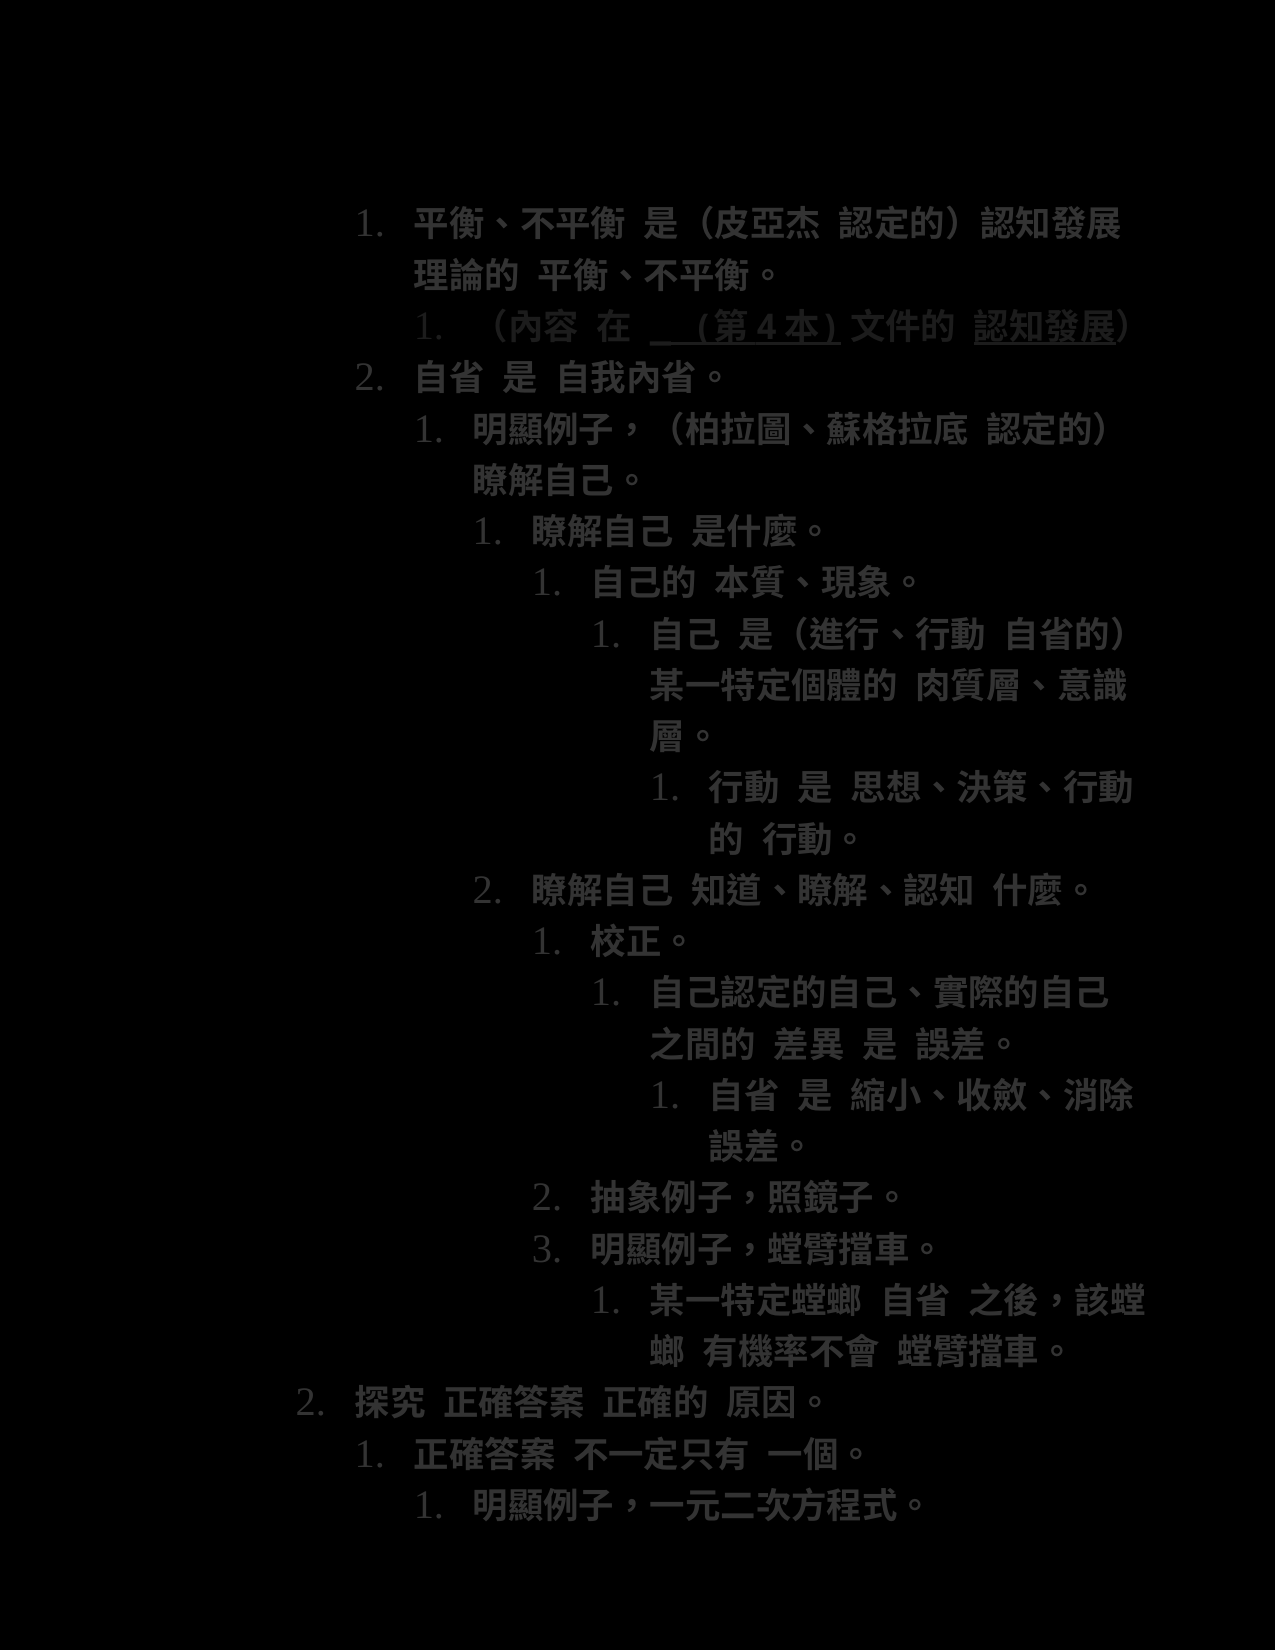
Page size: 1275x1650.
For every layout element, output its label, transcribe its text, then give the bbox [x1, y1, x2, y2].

list 校正。 [532, 913, 1157, 965]
list 自己認定的自己、實際的自己 之間的 差異 是 誤差。 [591, 965, 1157, 1067]
list 自省 是 自我內省。 [354, 350, 1157, 401]
list 某一特定螳螂 自省 之後，該螳螂 有機率不會 螳臂擋車。 [591, 1272, 1157, 1375]
list 探究 正確答案 正確的 原因。 [295, 1375, 1157, 1426]
list 自省 是 縮小、收斂、消除 誤差。 [649, 1067, 1157, 1170]
list 正確答案 不一定只有 一個。 [354, 1426, 1157, 1477]
list 抽象例子，照鏡子。 [532, 1170, 1157, 1221]
list 自己 是（進行、行動 自省的）某一特定個體的 肉質層、意識層。 [591, 606, 1157, 760]
list 平衡、不平衡 是（皮亞杰 認定的）認知發展理論的 平衡、不平衡。 [354, 196, 1157, 298]
list 明顯例子，（柏拉圖、蘇格拉底 認定的）瞭解自己。 [413, 401, 1157, 503]
list 瞭解自己 是什麼。 [472, 503, 1157, 555]
list 自己的 本質、現象。 [532, 555, 1157, 606]
list 行動 是 思想、決策、行動 的 行動。 [649, 760, 1157, 862]
list （內容 在 _ (第4本) 文件的 認知發展） [413, 298, 1157, 350]
list 瞭解自己 知道、瞭解、認知 什麼。 [472, 862, 1157, 913]
list 明顯例子，一元二次方程式。 [413, 1477, 1157, 1528]
list 明顯例子，螳臂擋車。 [532, 1221, 1157, 1272]
